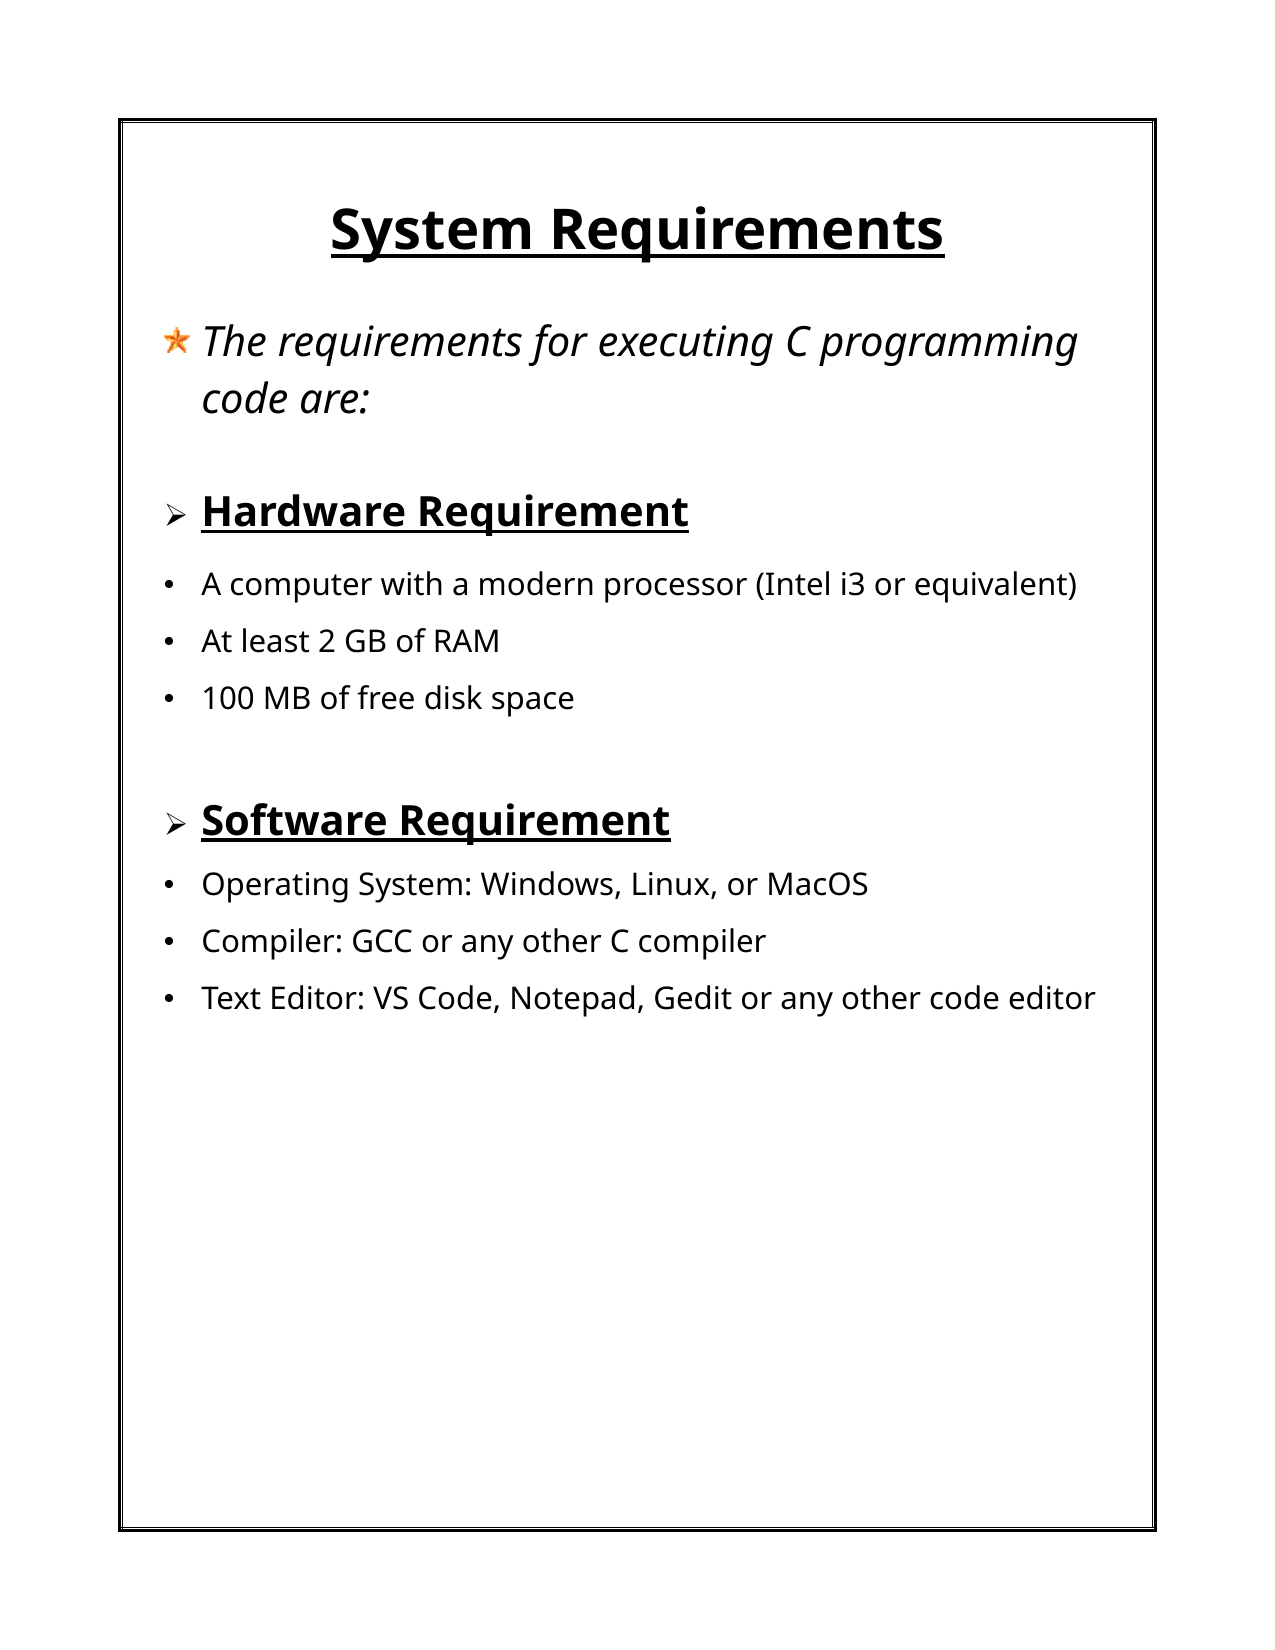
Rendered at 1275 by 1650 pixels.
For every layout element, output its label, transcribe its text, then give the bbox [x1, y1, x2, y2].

text System Requirements [126, 189, 1149, 266]
list Operating System: Windows, Linux, or MacOS [163, 862, 1149, 904]
list A computer with a modern processor (Intel i3 or equivalent) [163, 562, 1149, 604]
list Text Editor: VS Code, Notepad, Gedit or any other code editor [163, 976, 1149, 1019]
list Software Requirement [163, 791, 1149, 847]
list 100 MB of free disk space [163, 676, 1149, 719]
list At least 2 GB of RAM [163, 619, 1149, 662]
list Hardware Requirement [163, 482, 1149, 539]
picture [164, 327, 190, 353]
list The requirements for executing C programming code are: [163, 312, 1149, 425]
list Compiler: GCC or any other C compiler [163, 919, 1149, 962]
